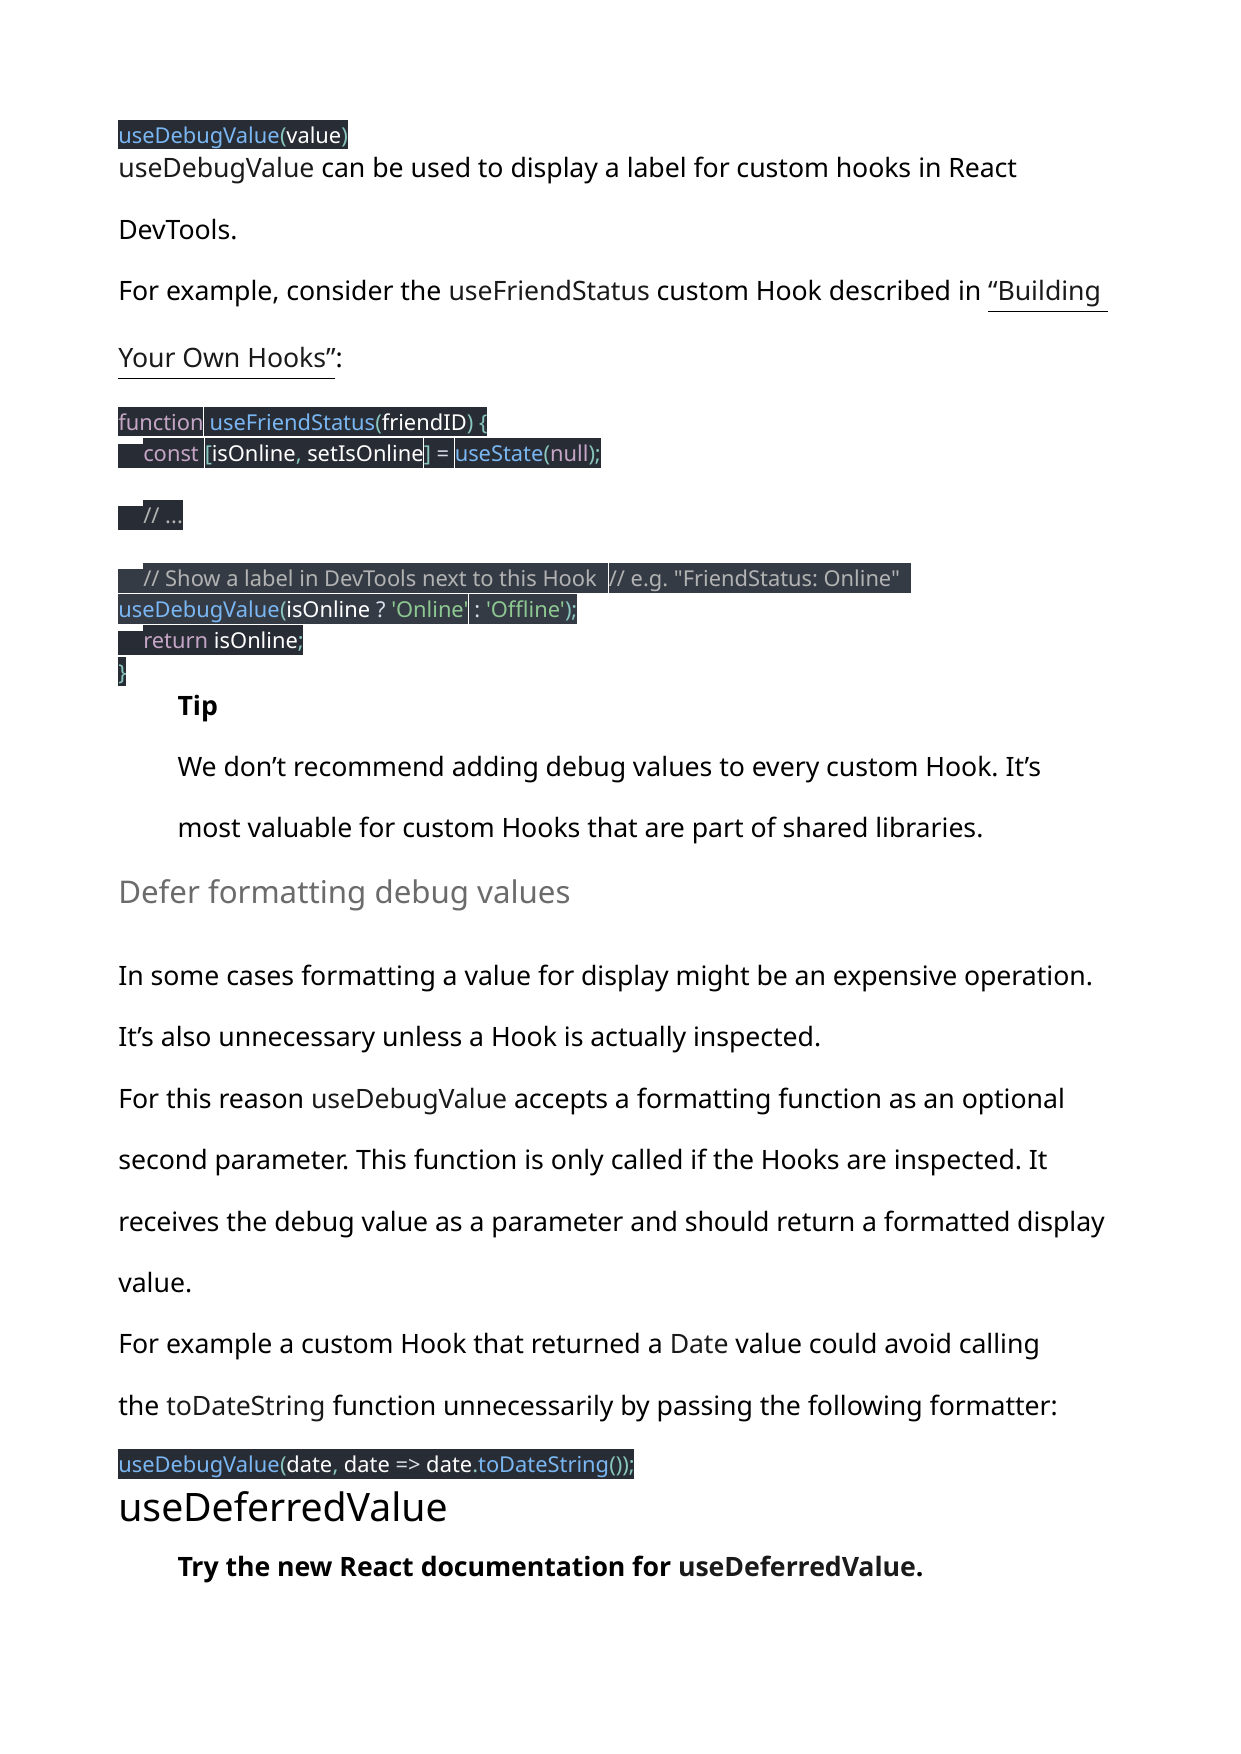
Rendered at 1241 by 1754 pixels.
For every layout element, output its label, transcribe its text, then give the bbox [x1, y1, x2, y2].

text We don’t recommend adding debug values to every custom Hook. It’s most valuable for custom Hooks that are part of shared libraries. [177, 748, 1063, 845]
subtitle useDeferredValue [118, 1479, 1122, 1532]
text function useFriendStatus(friendID) { [118, 405, 1122, 436]
text useDebugValue can be used to display a label for custom hooks in React DevTools. [118, 149, 1122, 247]
text const [isOnline, setIsOnline] = useState(null); [118, 436, 1122, 468]
text // Show a label in DevTools next to this Hook // e.g. "FriendStatus: Online" useDebugValue(isOnline ? 'Online' : 'Offline'); [118, 561, 1122, 624]
text return isOnline; [118, 624, 1122, 655]
text } [118, 655, 1122, 686]
text Tip [177, 686, 1063, 723]
text // ... [118, 499, 1122, 530]
text For example, consider the useFriendStatus custom Hook described in “Building Your Own Hooks”: [118, 272, 1122, 378]
text For example a custom Hook that returned a Date value could avoid calling the toDateString function unnecessarily by passing the following formatter: [118, 1325, 1122, 1423]
text For this reason useDebugValue accepts a formatting function as an optional second parameter. This function is only called if the Hooks are inspected. It receives the debug value as a parameter and should return a formatted display value. [118, 1080, 1122, 1300]
text In some cases formatting a value for display might be an expensive operation. It’s also unnecessary unless a Hook is actually inspected. [118, 957, 1122, 1054]
text useDebugValue(date, date => date.toDateString()); [118, 1448, 1122, 1479]
text Try the new React documentation for useDeferredValue. [177, 1548, 1063, 1584]
subtitle Defer formatting debug values [118, 871, 1122, 913]
text useDebugValue(value) [118, 118, 1122, 149]
